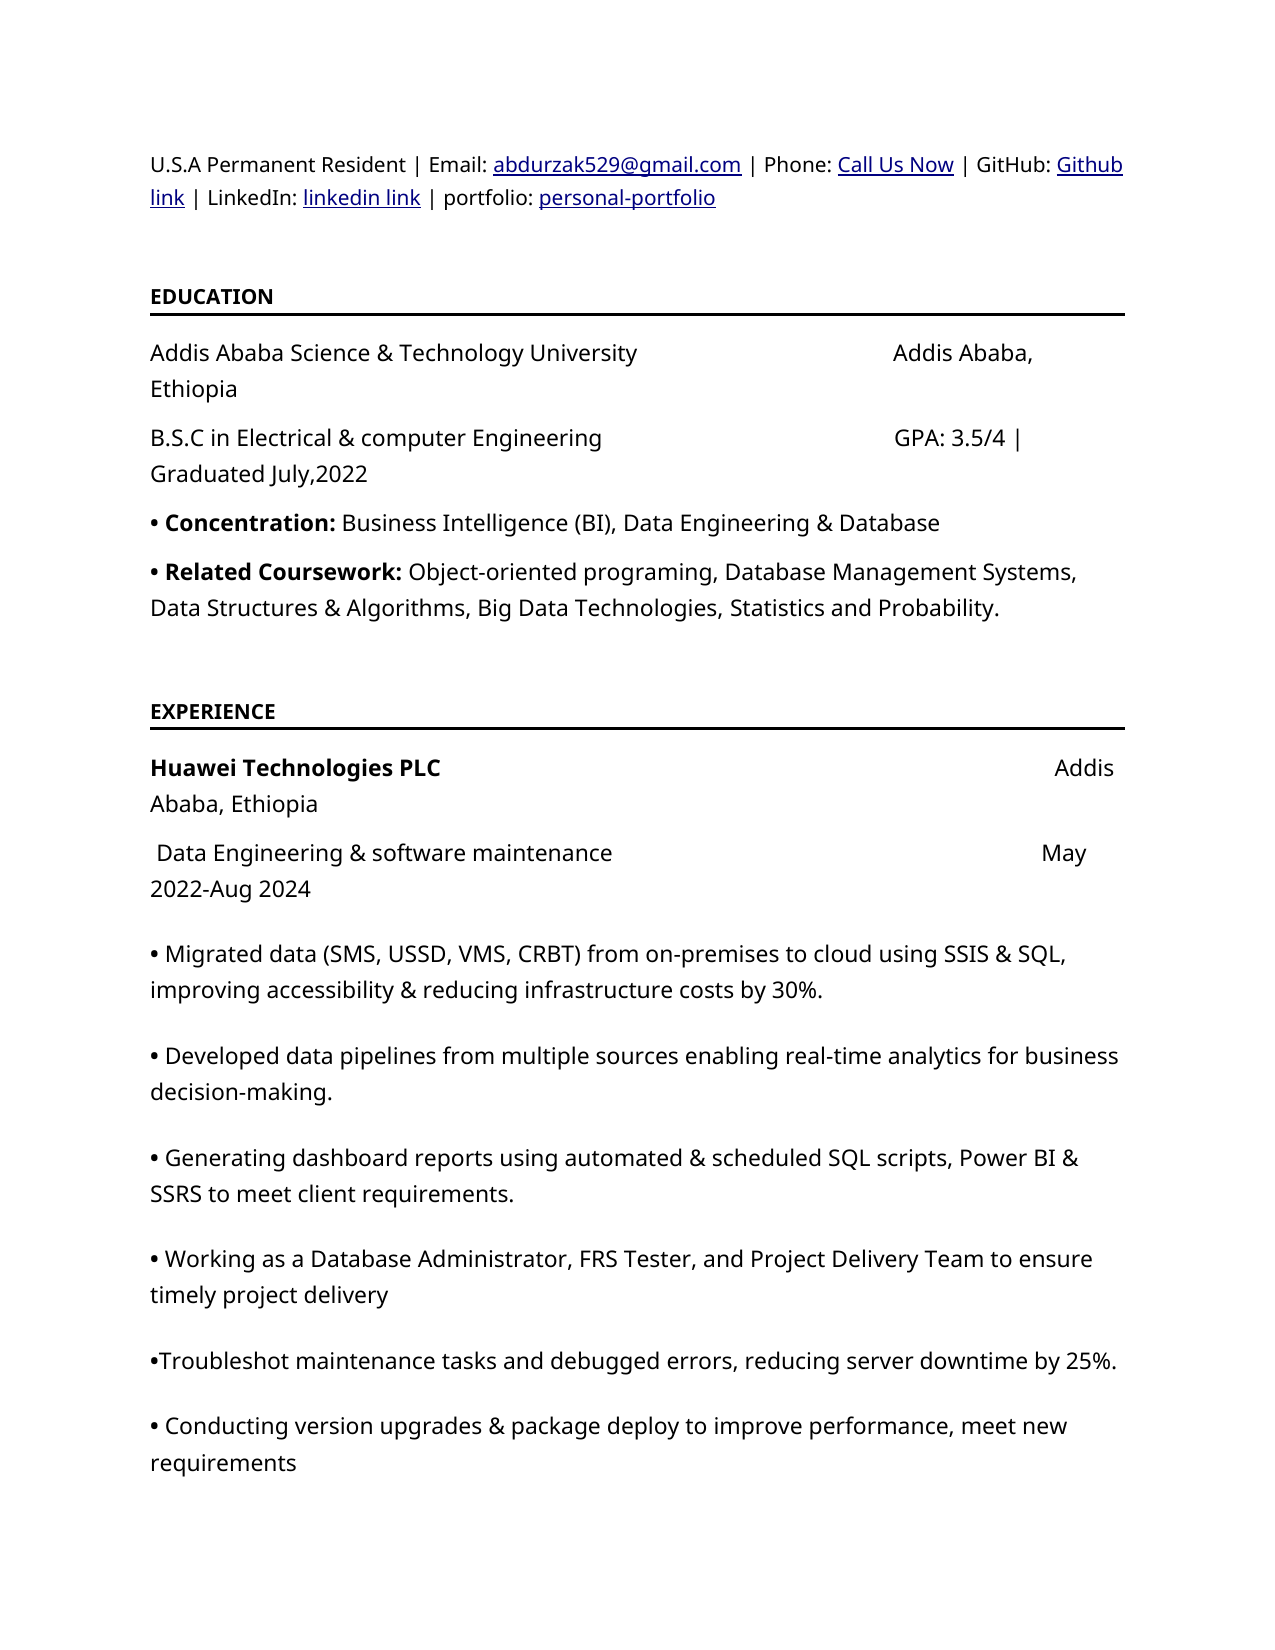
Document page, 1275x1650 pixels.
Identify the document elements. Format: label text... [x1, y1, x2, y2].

text • Generating dashboard reports using automated & scheduled SQL scripts, Power BI & SSRS to meet client requirements. [150, 1142, 1125, 1209]
text • Related Coursework: Object-oriented programing, Database Management Systems, Data Structures & Algorithms, Big Data Technologies, Statistics and Probability. [150, 556, 1125, 623]
text • Working as a Database Administrator, FRS Tester, and Project Delivery Team to ensure timely project delivery [150, 1243, 1125, 1311]
text B.S.C in Electrical & computer Engineering GPA: 3.5/4 | Graduated July,2022 [150, 422, 1125, 489]
text Addis Ababa Science & Technology University Addis Ababa, Ethiopia [150, 337, 1125, 404]
text U.S.A Permanent Resident | Email: abdurzak529@gmail.com | Phone: Call Us Now | GitHub: Github link | LinkedIn: linkedin link | portfolio: personal-portfolio [150, 150, 1125, 211]
text Huawei Technologies PLC Addis Ababa, Ethiopia [150, 752, 1125, 819]
text • Conducting version upgrades & package deploy to improve performance, meet new requirements [150, 1410, 1125, 1478]
text • Migrated data (SMS, USSD, VMS, CRBT) from on-premises to cloud using SSIS & SQL, improving accessibility & reducing infrastructure costs by 30%. [150, 938, 1125, 1006]
text • Developed data pipelines from multiple sources enabling real-time analytics for business decision-making. [150, 1040, 1125, 1107]
text Data Engineering & software maintenance May 2022-Aug 2024 [150, 837, 1125, 904]
text • Concentration: Business Intelligence (BI), Data Engineering & Database [150, 507, 1125, 538]
text EXPERIENCE [150, 697, 1125, 727]
text •Troubleshot maintenance tasks and debugged errors, reducing server downtime by 25%. [150, 1345, 1125, 1376]
text EDUCATION [150, 282, 1125, 313]
